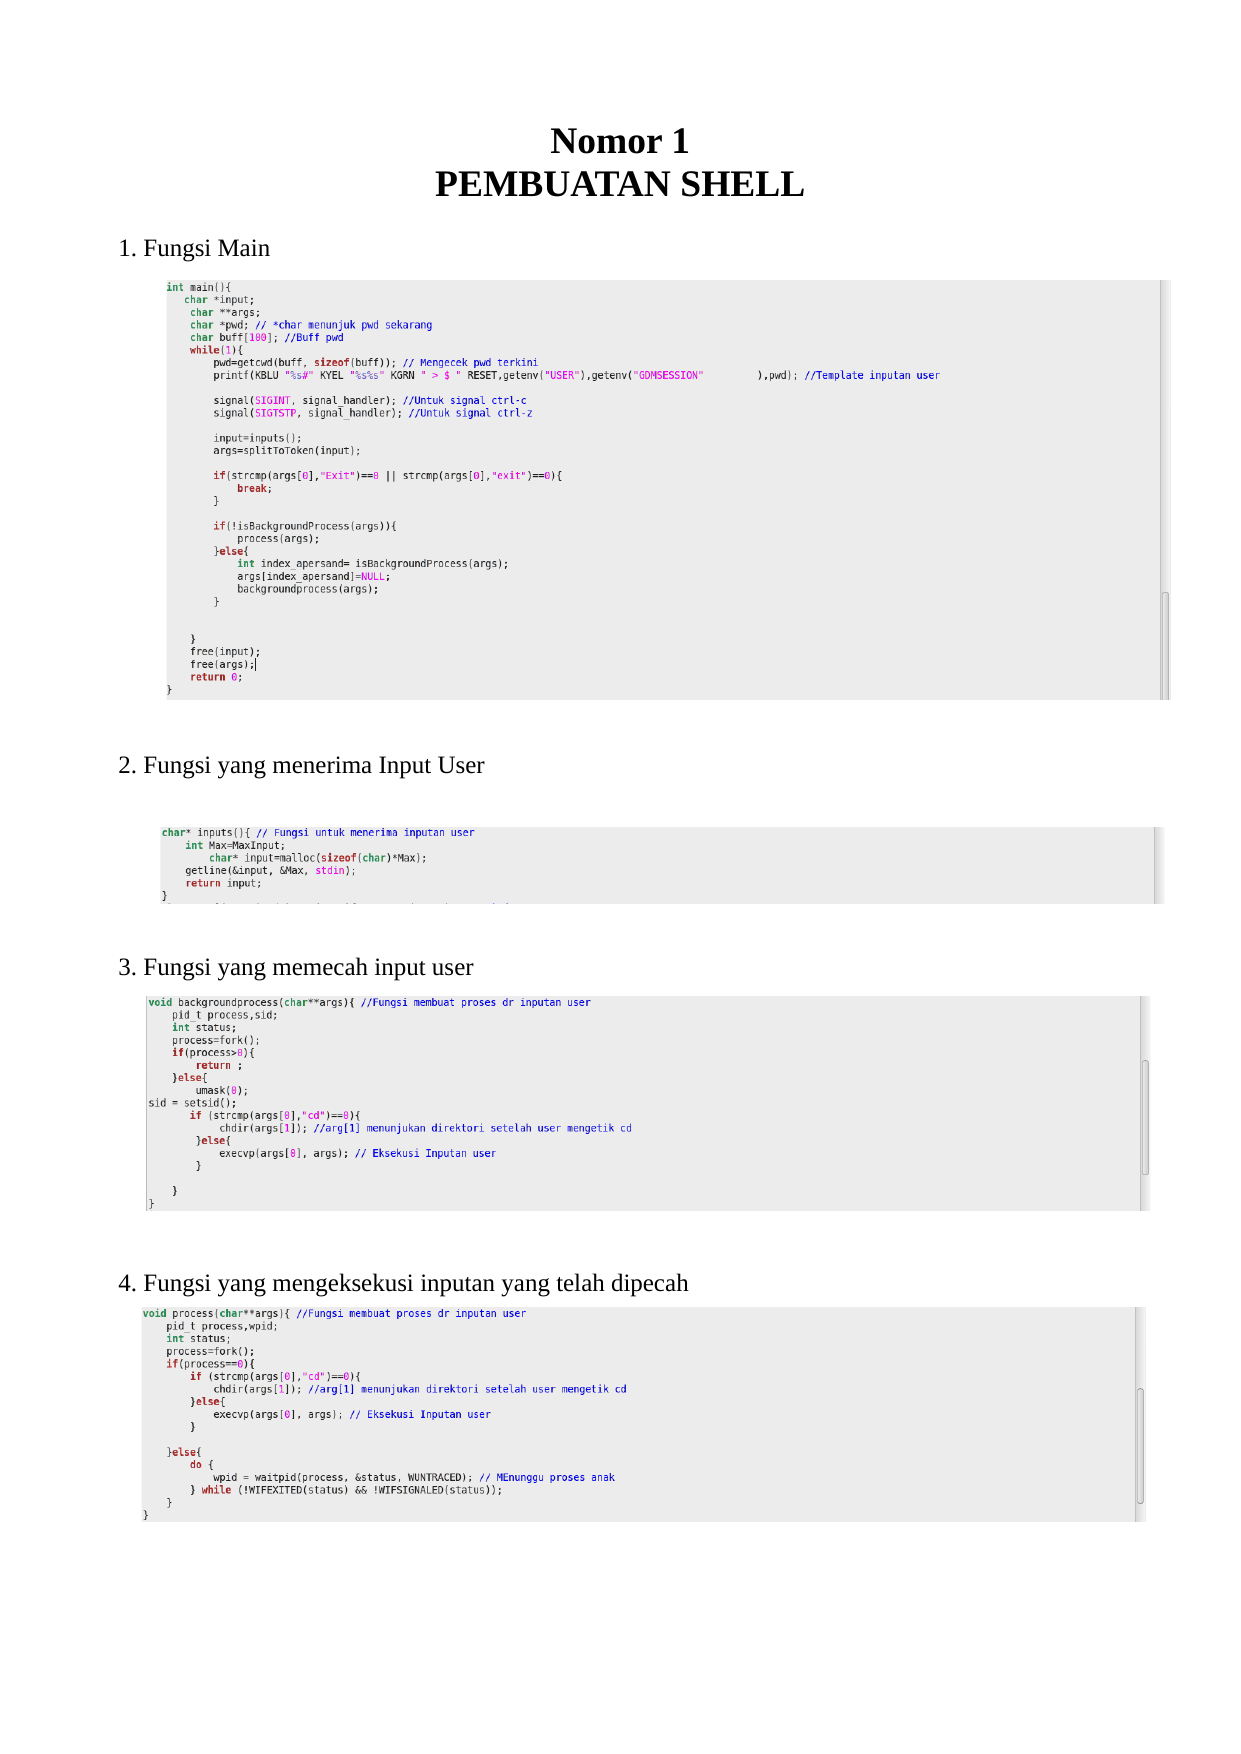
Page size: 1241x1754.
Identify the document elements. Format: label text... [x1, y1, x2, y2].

picture [160, 827, 1165, 904]
picture [146, 996, 1151, 1211]
text 1. Fungsi Main [118, 233, 1122, 262]
text 2. Fungsi yang menerima Input User [118, 751, 1122, 779]
text PEMBUATAN SHELL [118, 161, 1122, 204]
picture [166, 280, 1171, 700]
text Nomor 1 [118, 118, 1122, 161]
text 4. Fungsi yang mengeksekusi inputan yang telah dipecah [118, 1268, 1122, 1297]
text 3. Fungsi yang memecah input user [118, 952, 1122, 981]
picture [141, 1307, 1146, 1522]
